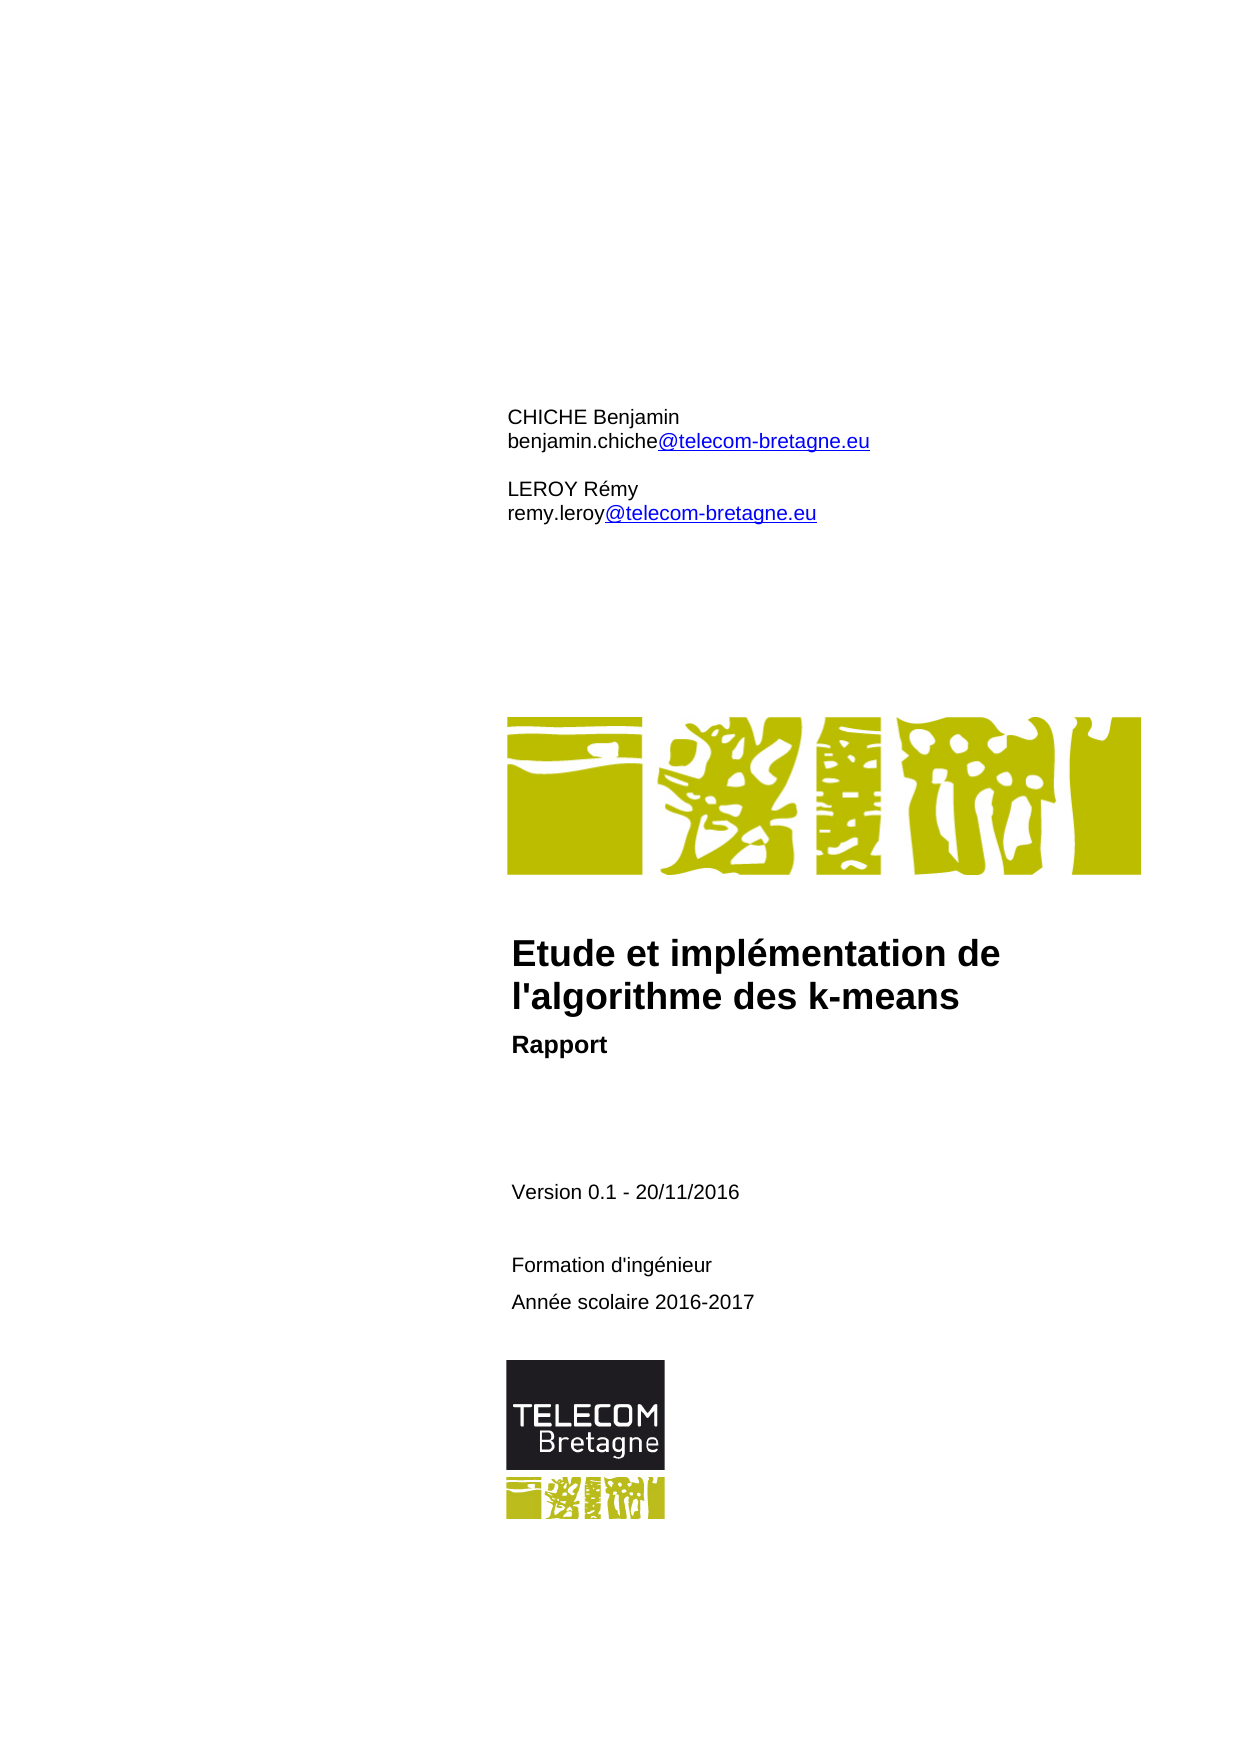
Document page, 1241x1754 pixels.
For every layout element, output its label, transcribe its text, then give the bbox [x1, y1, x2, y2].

table_header CHICHE Benjamin benjamin.chiche@telecom-bretagne.eu LEROY Rémy remy.leroy@telecom-bretagne.eu [507, 405, 1141, 686]
table_header Etude et implémentation de l'algorithme des k-means Rapport Version 0.1 - 20/11/2016 Formation d'ingénieur Année scolaire 2016-2017 [511, 931, 1145, 1353]
